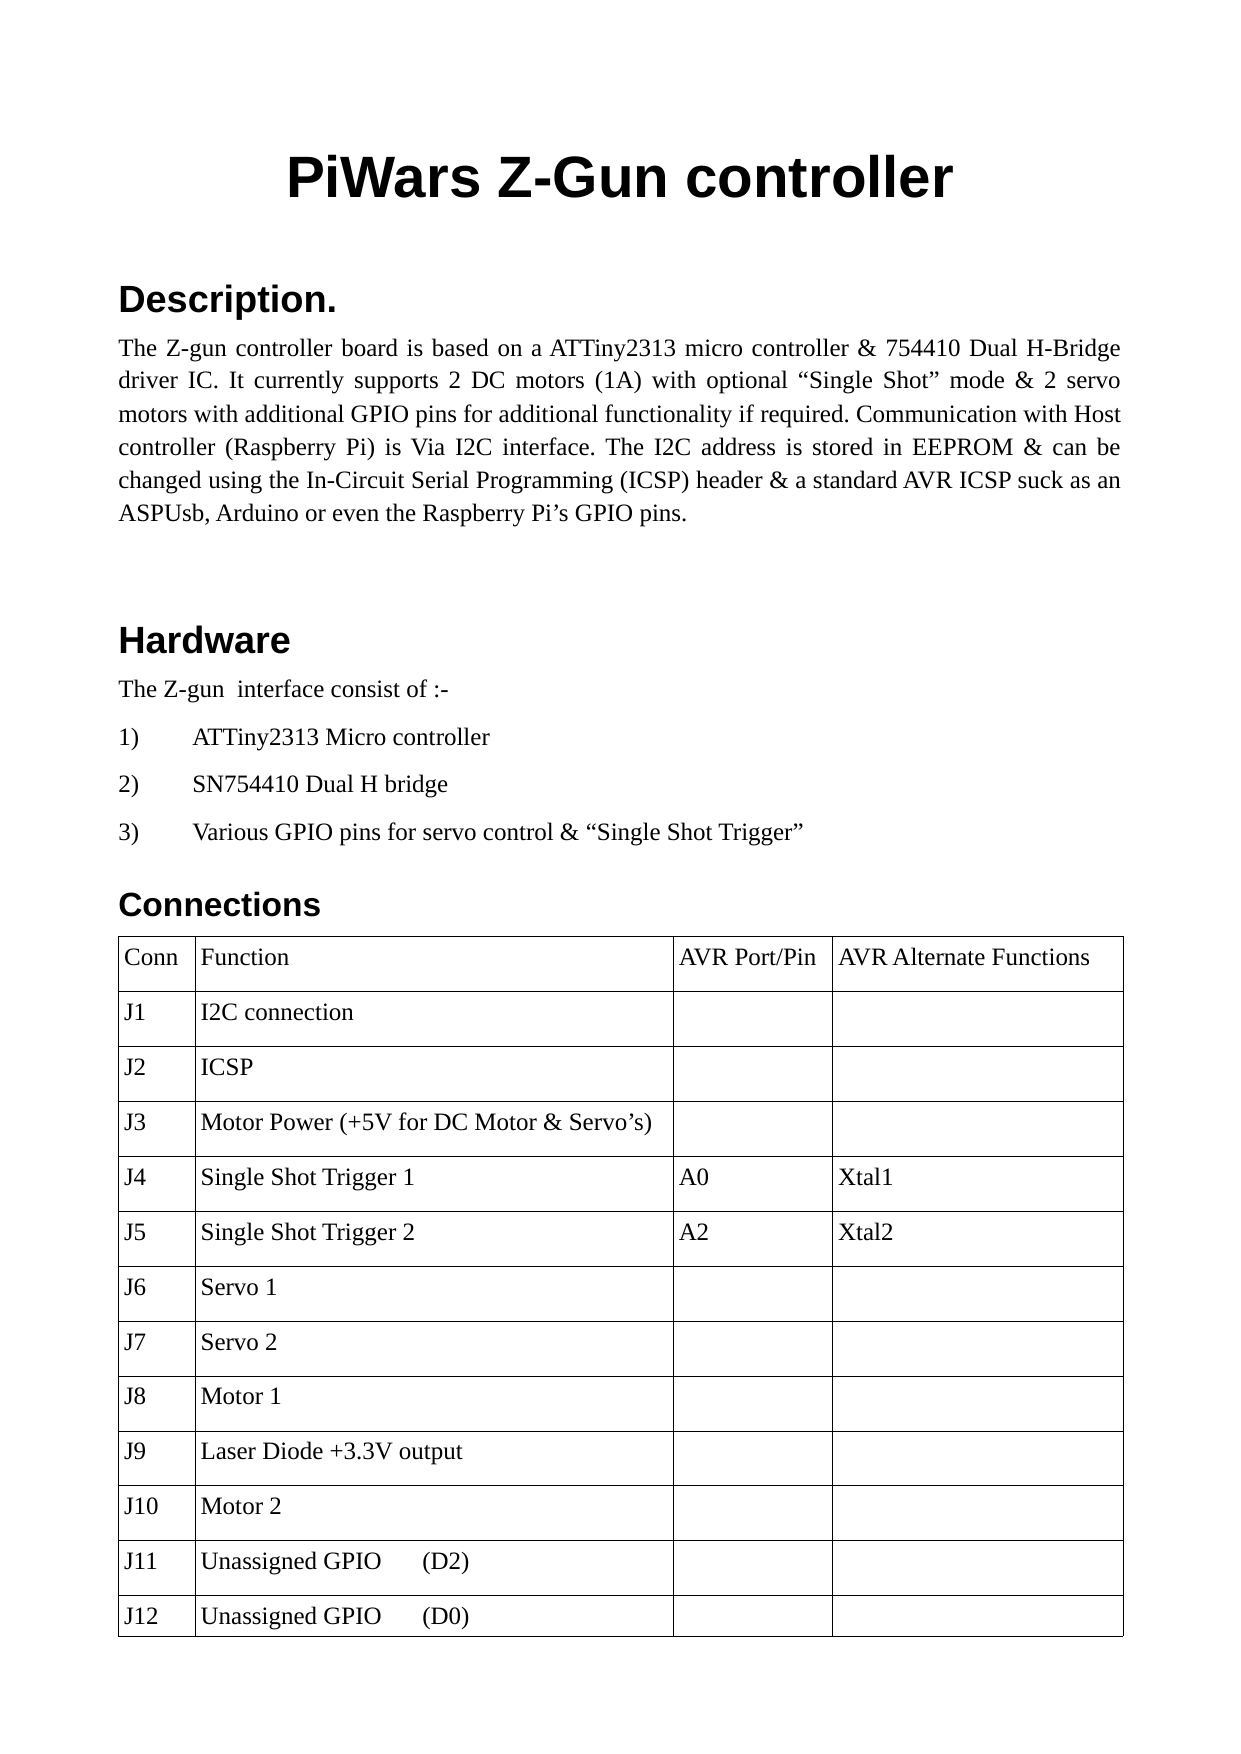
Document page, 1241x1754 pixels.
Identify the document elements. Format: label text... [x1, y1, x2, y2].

table_cell [833, 1596, 1123, 1636]
table_cell [674, 1541, 832, 1595]
table_cell [674, 1377, 832, 1431]
table_cell A2 [674, 1212, 832, 1266]
title PiWars Z-Gun controller [118, 143, 1122, 210]
table_cell [674, 1596, 832, 1636]
table_cell J12 [119, 1596, 195, 1636]
table_cell J9 [119, 1432, 195, 1485]
table_cell Single Shot Trigger 2 [196, 1212, 673, 1266]
table_cell [674, 992, 832, 1046]
table_header AVR Port/Pin [674, 937, 832, 991]
table_cell Unassigned GPIO (D0) [196, 1596, 673, 1636]
table_cell J3 [119, 1102, 195, 1156]
table_cell [833, 1486, 1123, 1540]
table_cell [833, 992, 1123, 1046]
table_cell Motor 2 [196, 1486, 673, 1540]
table_cell J5 [119, 1212, 195, 1266]
table_cell [674, 1432, 832, 1485]
table_cell J8 [119, 1377, 195, 1431]
table_cell [674, 1047, 832, 1101]
text The Z-gun interface consist of :- [118, 674, 1122, 703]
table_cell J1 [119, 992, 195, 1046]
table_cell Motor 1 [196, 1377, 673, 1431]
table_cell [833, 1377, 1123, 1431]
table_cell Servo 2 [196, 1322, 673, 1376]
text 2) SN754410 Dual H bridge [118, 769, 1122, 798]
table_cell [674, 1322, 832, 1376]
subtitle Hardware [118, 618, 1122, 662]
subtitle Connections [118, 885, 1122, 924]
table_cell ICSP [196, 1047, 673, 1101]
text 3) Various GPIO pins for servo control & “Single Shot Trigger” [118, 817, 1122, 846]
table_cell [833, 1432, 1123, 1485]
table_cell Xtal1 [833, 1157, 1123, 1211]
text The Z-gun controller board is based on a ATTiny2313 micro controller & 754410 Dual H-Bridge driver IC. It currently supports 2 DC motors (1A) with optional “Single Shot” mode & 2 servo motors with additional GPIO pins for additional functionality if required. Communication with Host controller (Raspberry Pi) is Via I2C interface. The I2C address is stored in EEPROM & can be changed using the In-Circuit Serial Programming (ICSP) header & a standard AVR ICSP suck as an ASPUsb, Arduino or even the Raspberry Pi’s GPIO pins. [118, 333, 1122, 526]
table_cell I2C connection [196, 992, 673, 1046]
table_cell Laser Diode +3.3V output [196, 1432, 673, 1485]
table_cell [833, 1322, 1123, 1376]
subtitle Description. [118, 276, 1122, 320]
table_cell [833, 1267, 1123, 1321]
table_cell J6 [119, 1267, 195, 1321]
table_cell J4 [119, 1157, 195, 1211]
table_cell A0 [674, 1157, 832, 1211]
table_cell Motor Power (+5V for DC Motor & Servo’s) [196, 1102, 673, 1156]
table_cell Single Shot Trigger 1 [196, 1157, 673, 1211]
table_cell [833, 1541, 1123, 1595]
table_cell J7 [119, 1322, 195, 1376]
table_cell Xtal2 [833, 1212, 1123, 1266]
table_cell [833, 1047, 1123, 1101]
table_cell [833, 1102, 1123, 1156]
table_cell Unassigned GPIO (D2) [196, 1541, 673, 1595]
table_cell J11 [119, 1541, 195, 1595]
table_header AVR Alternate Functions [833, 937, 1123, 991]
table_header Conn [119, 937, 195, 991]
table_cell [674, 1486, 832, 1540]
table_cell J2 [119, 1047, 195, 1101]
table_cell Servo 1 [196, 1267, 673, 1321]
table_header Function [196, 937, 673, 991]
text 1) ATTiny2313 Micro controller [118, 722, 1122, 750]
table_cell [674, 1267, 832, 1321]
table_cell [674, 1102, 832, 1156]
table_cell J10 [119, 1486, 195, 1540]
